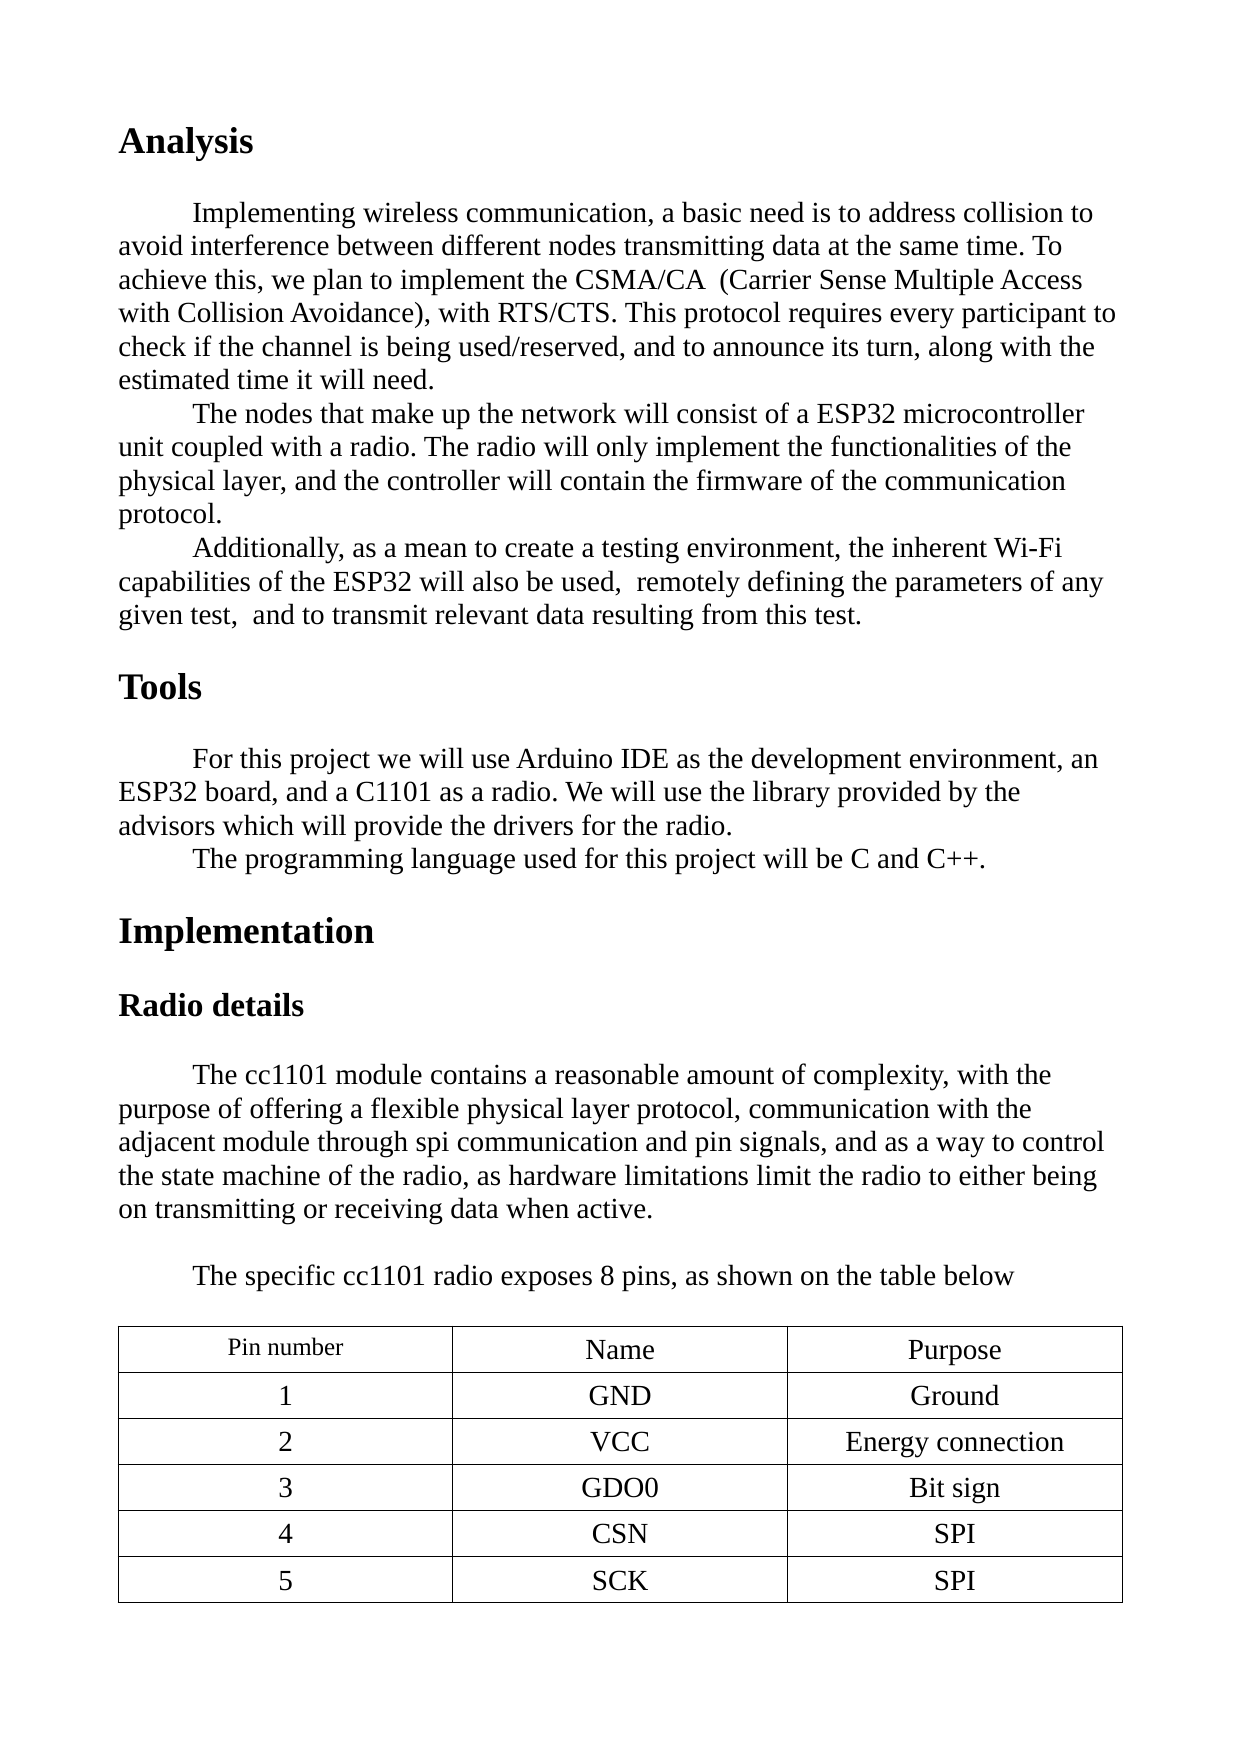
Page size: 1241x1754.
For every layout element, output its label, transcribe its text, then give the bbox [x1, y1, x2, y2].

text For this project we will use Arduino IDE as the development environment, an ESP32 board, and a C1101 as a radio. We will use the library provided by the advisors which will provide the drivers for the radio. [118, 741, 1122, 842]
table_header Purpose [788, 1327, 1122, 1372]
table_cell SPI [788, 1511, 1122, 1556]
table_header Pin number [119, 1327, 452, 1372]
text Implementation [118, 909, 1122, 952]
table_cell 1 [119, 1373, 452, 1418]
text The specific cc1101 radio exposes 8 pins, as shown on the table below [118, 1258, 1122, 1292]
table_cell GND [453, 1373, 787, 1418]
table_cell Energy connection [788, 1419, 1122, 1464]
table_cell SPI [788, 1557, 1122, 1602]
table_cell GDO0 [453, 1465, 787, 1510]
table_cell CSN [453, 1511, 787, 1556]
table_cell 4 [119, 1511, 452, 1556]
table_cell SCK [453, 1557, 787, 1602]
text Implementing wireless communication, a basic need is to address collision to avoid interference between different nodes transmitting data at the same time. To achieve this, we plan to implement the CSMA/CA (Carrier Sense Multiple Access with Collision Avoidance), with RTS/CTS. This protocol requires every participant to check if the channel is being used/reserved, and to announce its turn, along with the estimated time it will need. [118, 195, 1122, 396]
table_cell Bit sign [788, 1465, 1122, 1510]
text Analysis [118, 118, 1122, 161]
table_cell 5 [119, 1557, 452, 1602]
text Additionally, as a mean to create a testing environment, the inherent Wi-Fi capabilities of the ESP32 will also be used, remotely defining the parameters of any given test, and to transmit relevant data resulting from this test. [118, 530, 1122, 631]
table_cell VCC [453, 1419, 787, 1464]
text The cc1101 module contains a reasonable amount of complexity, with the purpose of offering a flexible physical layer protocol, communication with the adjacent module through spi communication and pin signals, and as a way to control the state machine of the radio, as hardware limitations limit the radio to either being on transmitting or receiving data when active. [118, 1057, 1122, 1225]
table_header Name [453, 1327, 787, 1372]
table_cell 2 [119, 1419, 452, 1464]
table_cell Ground [788, 1373, 1122, 1418]
text Tools [118, 664, 1122, 707]
text Radio details [118, 985, 1122, 1024]
table_cell 3 [119, 1465, 452, 1510]
text The nodes that make up the network will consist of a ESP32 microcontroller unit coupled with a radio. The radio will only implement the functionalities of the physical layer, and the controller will contain the firmware of the communication protocol. [118, 396, 1122, 530]
text The programming language used for this project will be C and C++. [118, 842, 1122, 875]
